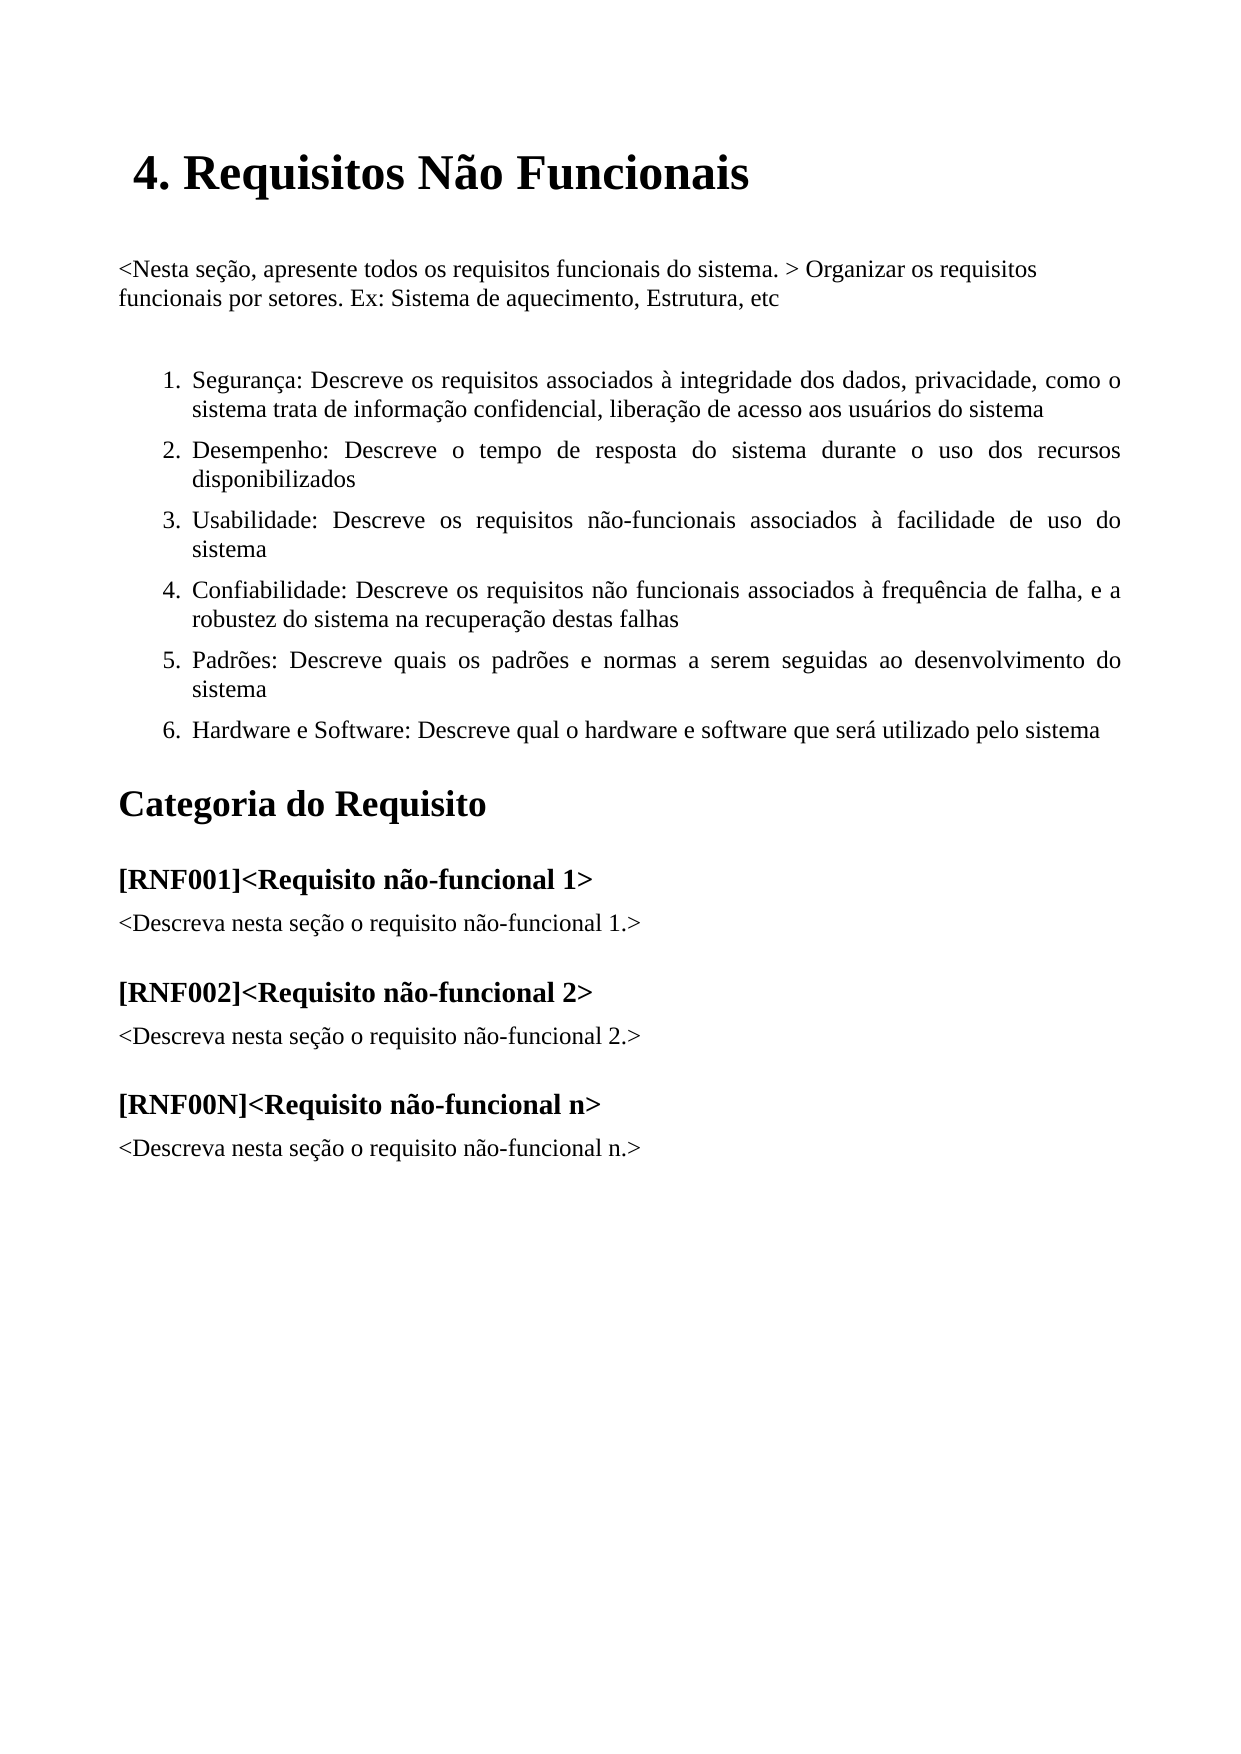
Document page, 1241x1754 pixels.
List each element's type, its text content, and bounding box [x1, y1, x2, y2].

subtitle [RNF002]<Requisito não-funcional 2> [118, 975, 1122, 1008]
subtitle [RNF00N]<Requisito não-funcional n> [118, 1087, 1122, 1121]
subtitle Categoria do Requisito [118, 782, 1122, 825]
text <Descreva nesta seção o requisito não-funcional 1.> [118, 908, 1122, 937]
list Usabilidade: Descreve os requisitos não-funcionais associados à facilidade de uso do sistema [162, 506, 1122, 563]
text <Descreva nesta seção o requisito não-funcional 2.> [118, 1021, 1122, 1049]
list Padrões: Descreve quais os padrões e normas a serem seguidas ao desenvolvimento do sistema [162, 646, 1122, 703]
list Confiabilidade: Descreve os requisitos não funcionais associados à frequência de falha, e a robustez do sistema na recuperação destas falhas [162, 576, 1122, 633]
text <Descreva nesta seção o requisito não-funcional n.> [118, 1133, 1122, 1162]
text <Nesta seção, apresente todos os requisitos funcionais do sistema. > Organizar os requisitos funcionais por setores. Ex: Sistema de aquecimento, Estrutura, etc [118, 254, 1122, 312]
list Segurança: Descreve os requisitos associados à integridade dos dados, privacidade, como o sistema trata de informação confidencial, liberação de acesso aos usuários do sistema [162, 366, 1122, 423]
subtitle [RNF001]<Requisito não-funcional 1> [118, 862, 1122, 896]
list Desempenho: Descreve o tempo de resposta do sistema durante o uso dos recursos disponibilizados [162, 436, 1122, 493]
list Hardware e Software: Descreve qual o hardware e software que será utilizado pelo sistema [162, 716, 1122, 744]
subtitle 4. Requisitos Não Funcionais [133, 143, 1122, 201]
